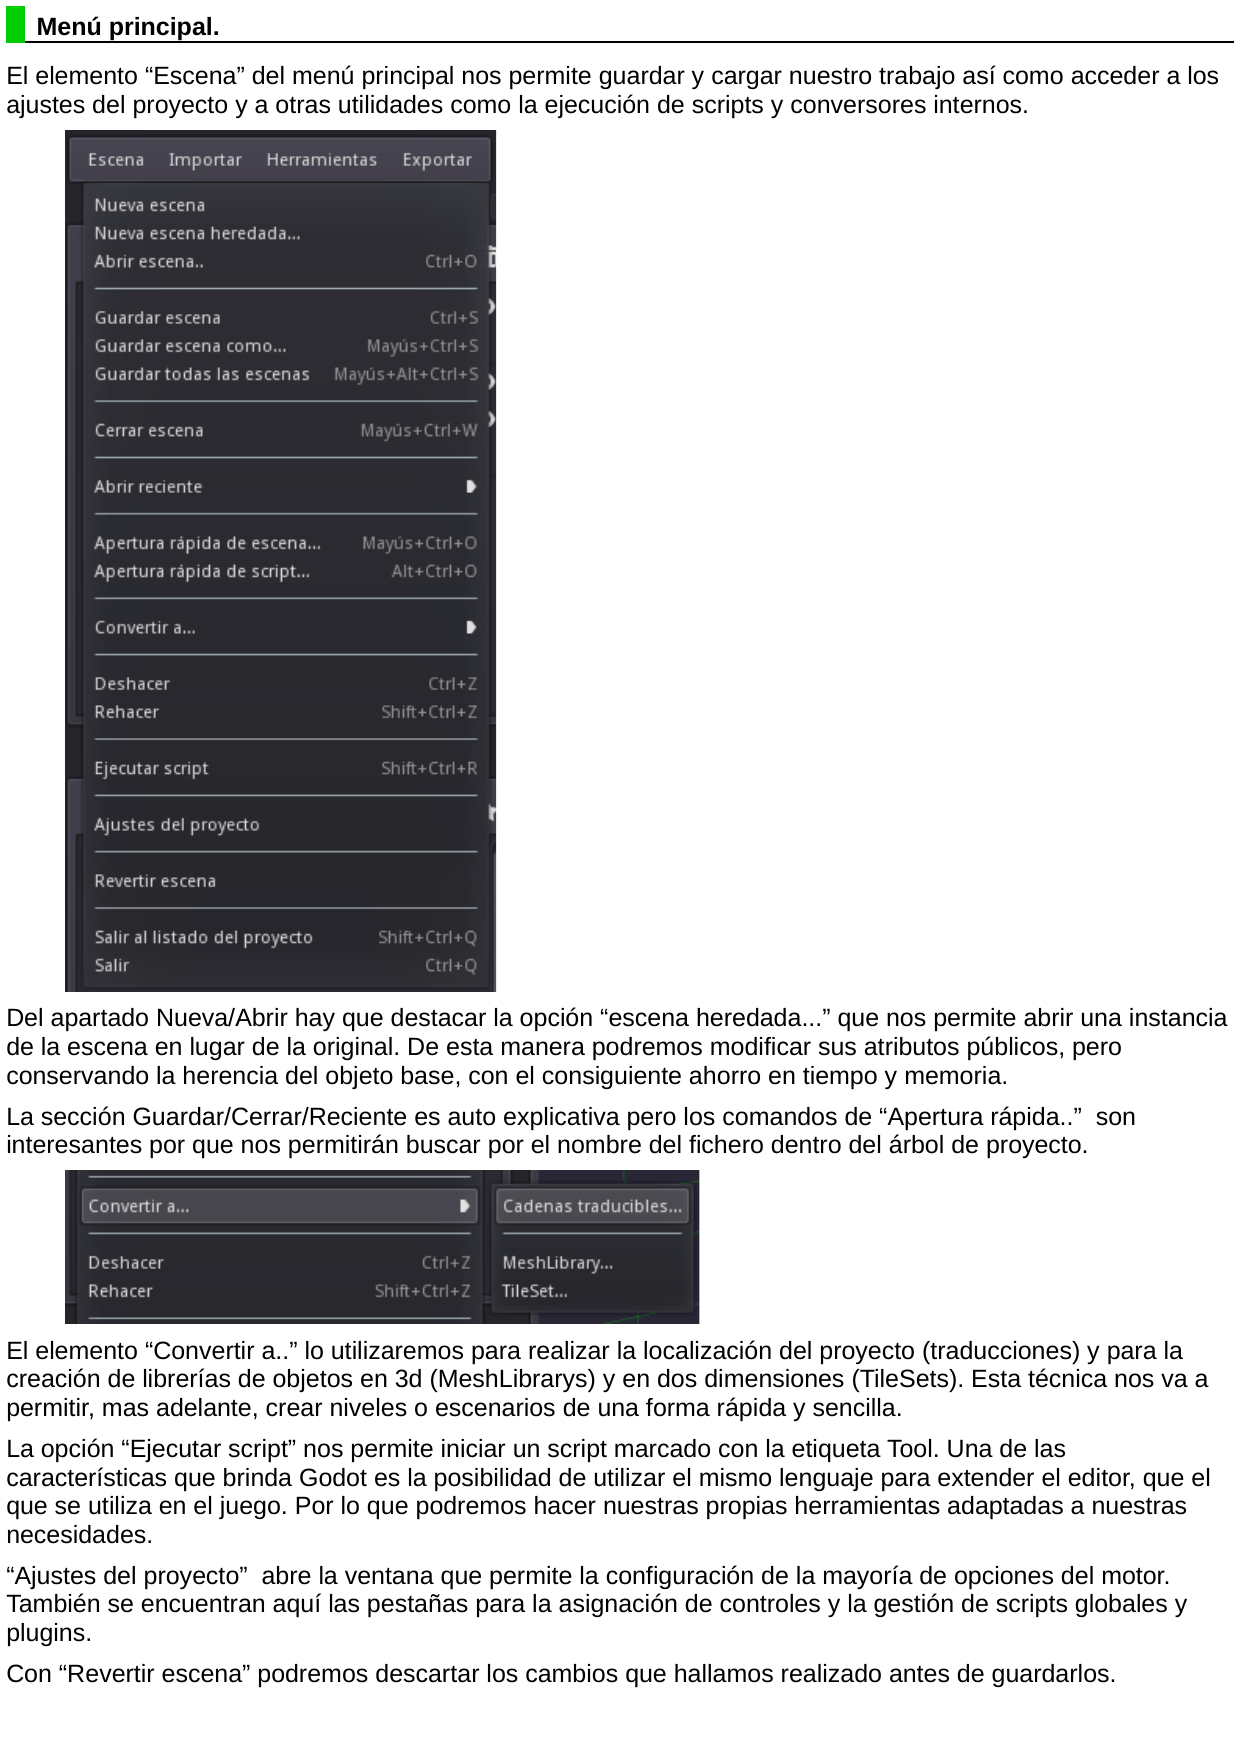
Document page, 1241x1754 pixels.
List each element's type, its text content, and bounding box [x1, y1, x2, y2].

picture [65, 130, 497, 992]
text “Ajustes del proyecto” abre la ventana que permite la configuración de la mayoría de opciones del motor. También se encuentran aquí las pestañas para la asignación de controles y la gestión de scripts globales y plugins. [6, 1561, 1234, 1647]
picture [65, 1170, 700, 1324]
subtitle Menú principal. [25, 6, 1234, 41]
text Con “Revertir escena” podremos descartar los cambios que hallamos realizado antes de guardarlos. [6, 1659, 1234, 1688]
text El elemento “Escena” del menú principal nos permite guardar y cargar nuestro trabajo así como acceder a los ajustes del proyecto y a otras utilidades como la ejecución de scripts y conversores internos. [6, 61, 1234, 119]
text Del apartado Nueva/Abrir hay que destacar la opción “escena heredada...” que nos permite abrir una instancia de la escena en lugar de la original. De esta manera podremos modificar sus atributos públicos, pero conservando la herencia del objeto base, con el consiguiente ahorro en tiempo y memoria. [6, 131, 1234, 1089]
text El elemento “Convertir a..” lo utilizaremos para realizar la localización del proyecto (traducciones) y para la creación de librerías de objetos en 3d (MeshLibrarys) y en dos dimensiones (TileSets). Esta técnica nos va a permitir, mas adelante, crear niveles o escenarios de una forma rápida y sencilla. [6, 1171, 1234, 1422]
text La sección Guardar/Cerrar/Reciente es auto explicativa pero los comandos de “Apertura rápida..” son interesantes por que nos permitirán buscar por el nombre del fichero dentro del árbol de proyecto. [6, 1101, 1234, 1159]
text La opción “Ejecutar script” nos permite iniciar un script marcado con la etiqueta Tool. Una de las características que brinda Godot es la posibilidad de utilizar el mismo lenguaje para extender el editor, que el que se utiliza en el juego. Por lo que podremos hacer nuestras propias herramientas adaptadas a nuestras necesidades. [6, 1434, 1234, 1549]
